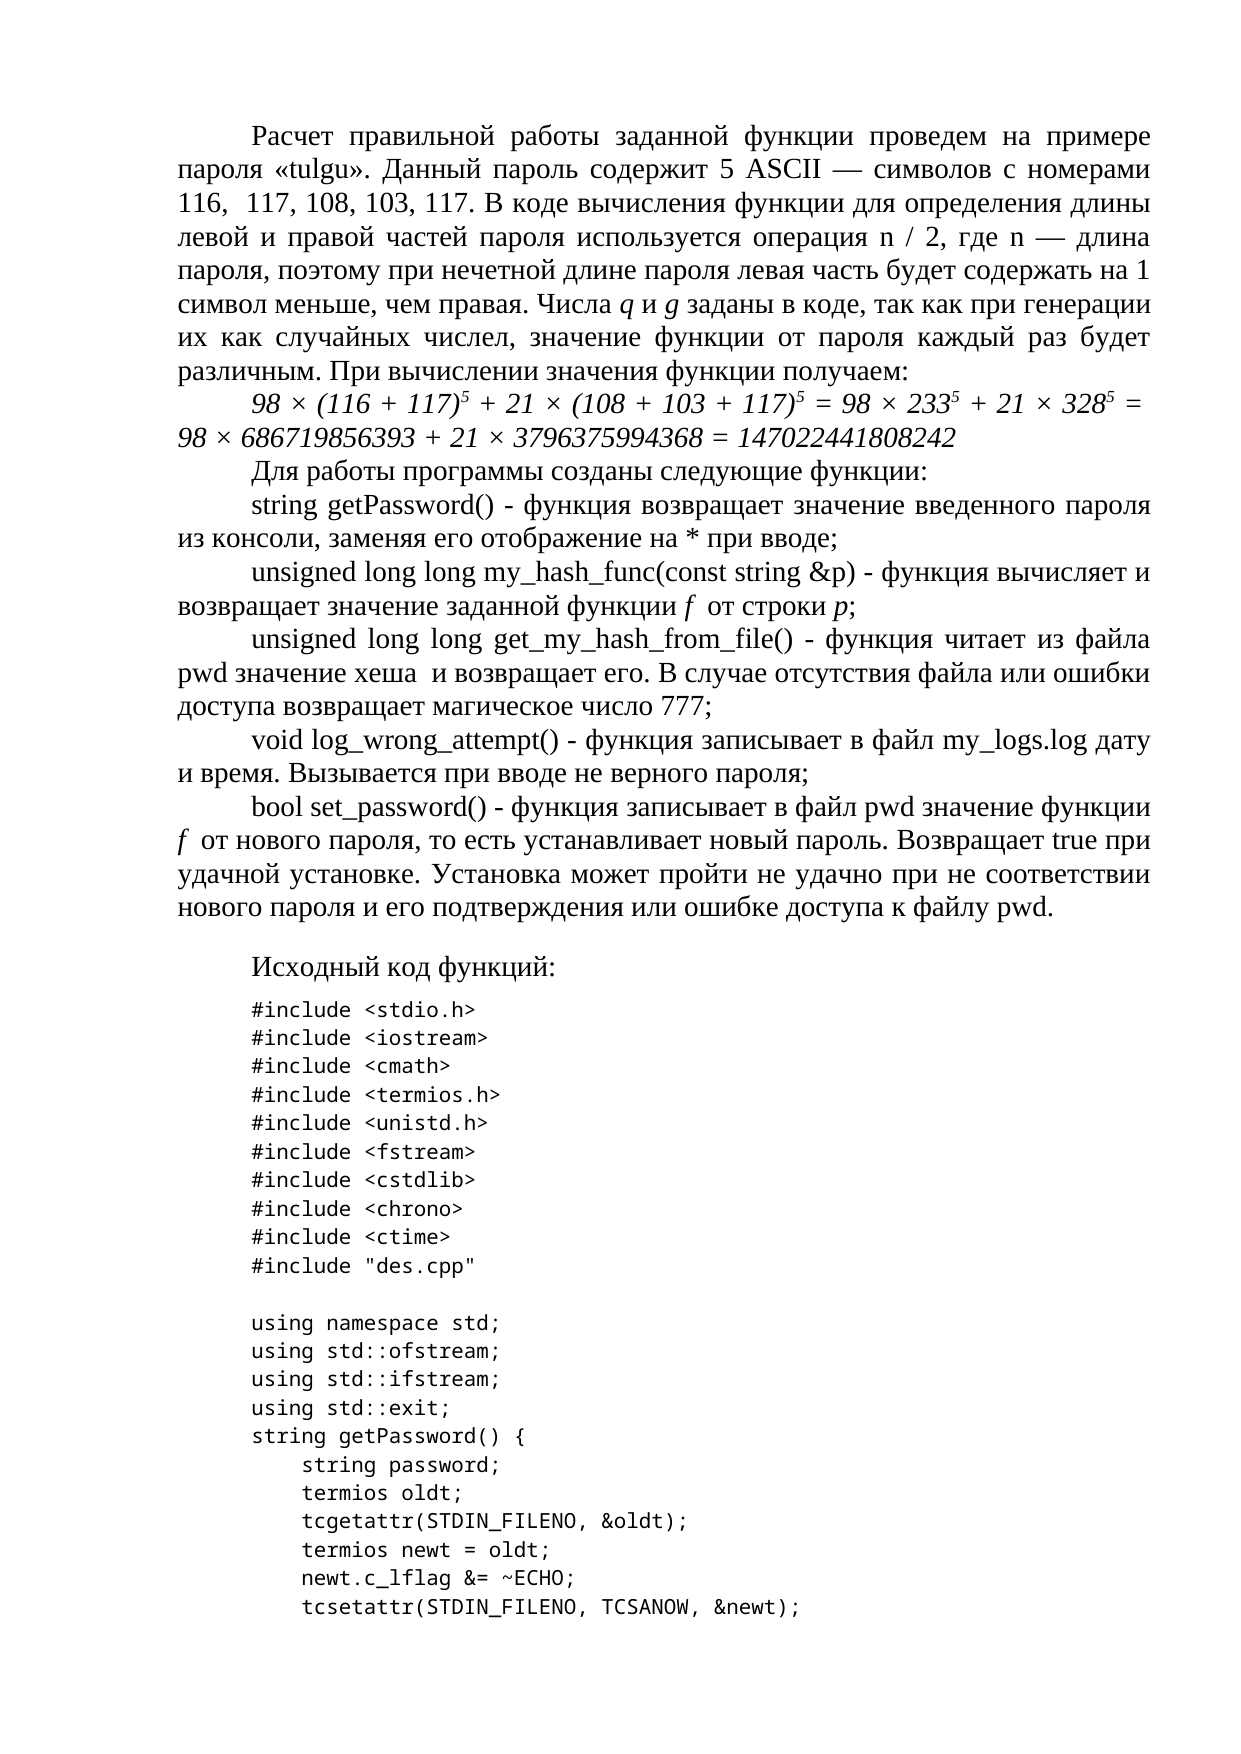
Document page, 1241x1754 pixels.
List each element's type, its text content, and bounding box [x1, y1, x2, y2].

text using std::ifstream; [177, 1364, 1152, 1393]
text #include <unistd.h> [177, 1108, 1152, 1137]
text string getPassword() - функция возвращает значение введенного пароля из консоли, заменяя его отображение на * при вводе; [177, 487, 1152, 554]
text string password; [177, 1450, 1152, 1478]
text #include "des.cpp" [177, 1251, 1152, 1279]
text string getPassword() { [177, 1421, 1152, 1450]
text #include <cstdlib> [177, 1165, 1152, 1194]
text #include <cmath> [177, 1052, 1152, 1080]
text #include <termios.h> [177, 1080, 1152, 1108]
text using std::ofstream; [177, 1336, 1152, 1364]
text #include <stdio.h> [177, 995, 1152, 1023]
text newt.c_lflag &= ~ECHO; [177, 1563, 1152, 1592]
text Исходный код функций: [177, 949, 1152, 983]
text using namespace std; [177, 1308, 1152, 1336]
text Для работы программы созданы следующие функции: [177, 453, 1152, 487]
text termios oldt; [177, 1478, 1152, 1507]
text unsigned long long get_my_hash_from_file() - функция читает из файла pwd значение хеша и возвращает его. В случае отсутствия файла или ошибки доступа возвращает магическое число 777; [177, 621, 1152, 722]
text Расчет правильной работы заданной функции проведем на примере пароля «tulgu». Данный пароль содержит 5 ASCII — символов с номерами 116, 117, 108, 103, 117. В коде вычисления функции для определения длины левой и правой частей пароля используется операция n / 2, где n — длина пароля, поэтому при нечетной длине пароля левая часть будет содержать на 1 символ меньше, чем правая. Числа q и g заданы в коде, так как при генерации их как случайных числел, значение функции от пароля каждый раз будет различным. При вычислении значения функции получаем: [177, 118, 1152, 386]
text void log_wrong_attempt() - функция записывает в файл my_logs.log дату и время. Вызывается при вводе не верного пароля; [177, 722, 1152, 789]
text bool set_password() - функция записывает в файл pwd значение функции f от нового пароля, то есть устанавливает новый пароль. Возвращает true при удачной установке. Установка может пройти не удачно при не соответствии нового пароля и его подтверждения или ошибке доступа к файлу pwd. [177, 789, 1152, 923]
text #include <fstream> [177, 1137, 1152, 1165]
text unsigned long long my_hash_func(const string &p) - функция вычисляет и возвращает значение заданной функции f от строки p; [177, 554, 1152, 621]
text using std::exit; [177, 1393, 1152, 1421]
text #include <iostream> [177, 1023, 1152, 1052]
text #include <ctime> [177, 1222, 1152, 1251]
text tcgetattr(STDIN_FILENO, &oldt); [177, 1507, 1152, 1535]
text #include <chrono> [177, 1194, 1152, 1222]
text 98 × (116 + 117)5 + 21 × (108 + 103 + 117)5 = 98 × 2335 + 21 × 3285 = 98 × 686719856393 + 21 × 3796375994368 = 147022441808242 [177, 386, 1152, 453]
text termios newt = oldt; [177, 1535, 1152, 1563]
text tcsetattr(STDIN_FILENO, TCSANOW, &newt); [177, 1592, 1152, 1620]
